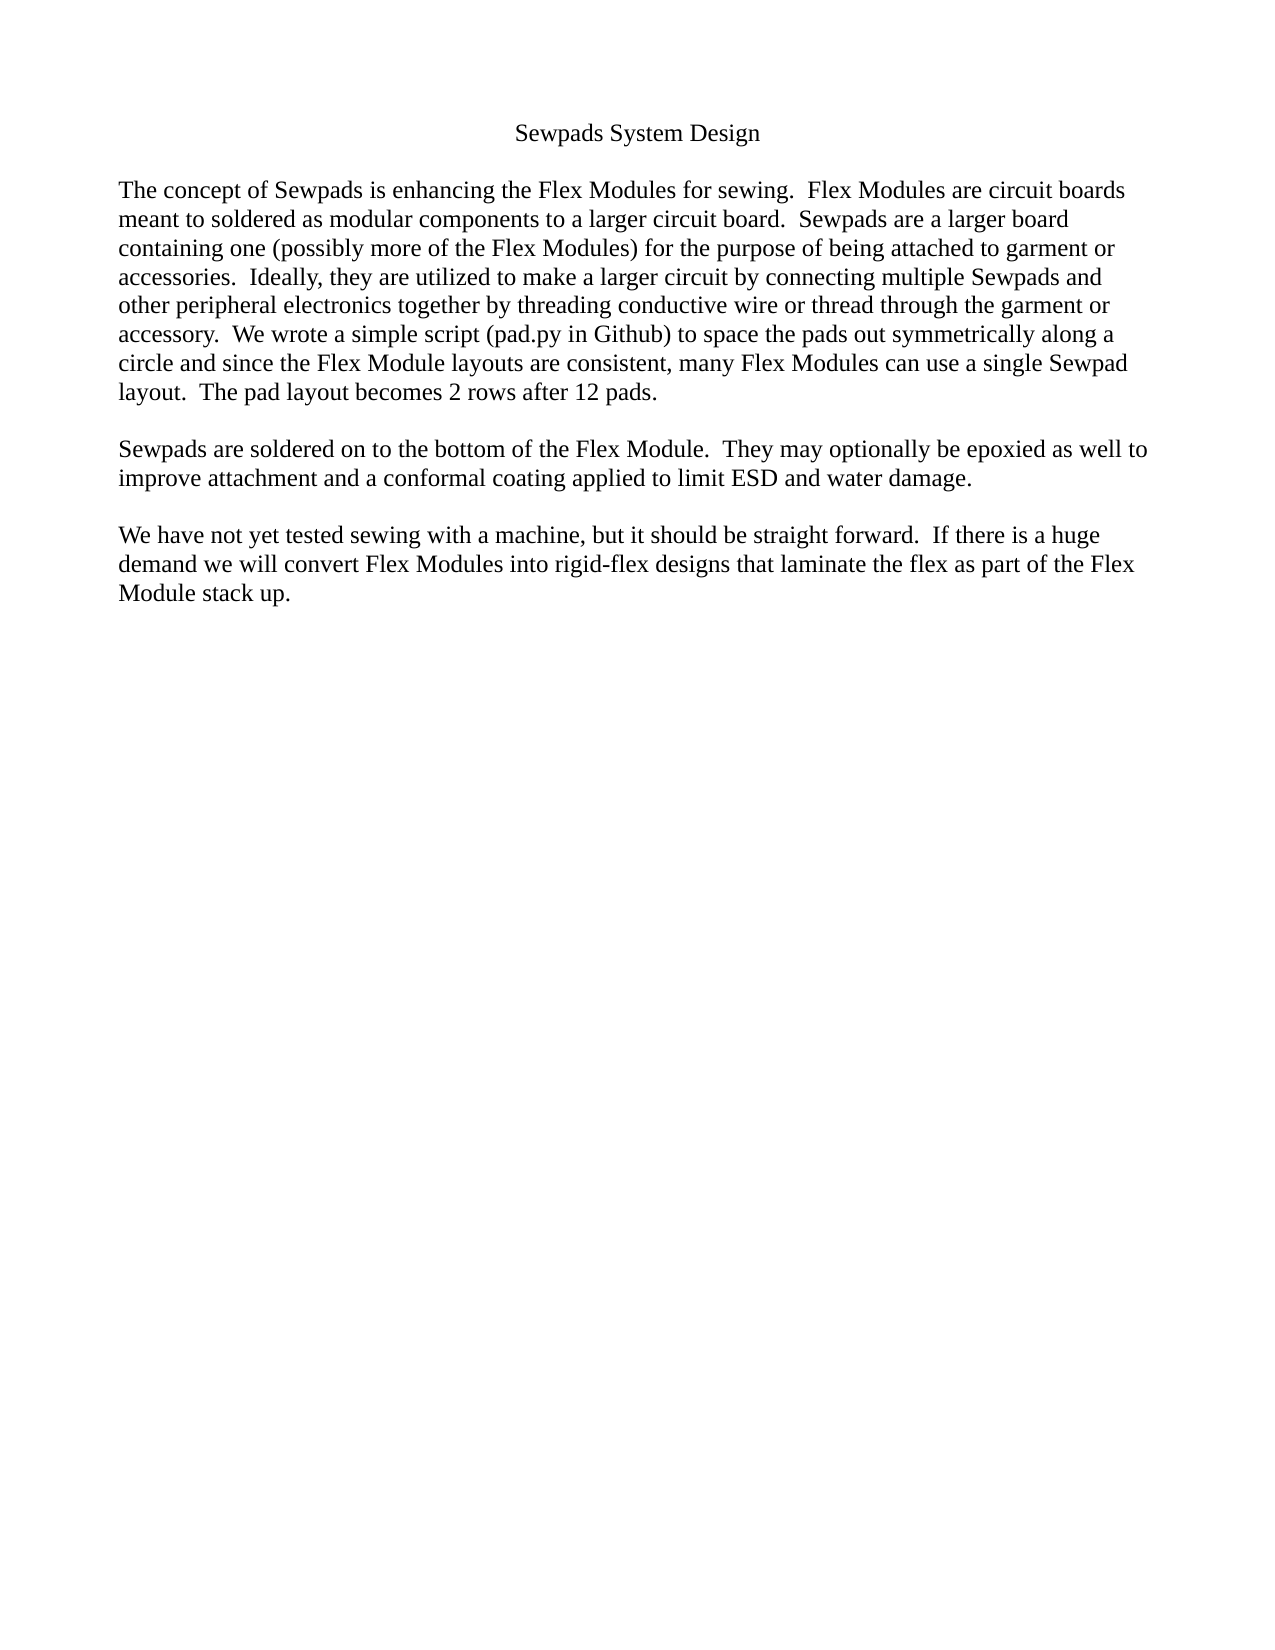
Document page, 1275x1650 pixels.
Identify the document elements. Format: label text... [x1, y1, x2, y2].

text Sewpads System Design [118, 118, 1157, 147]
text Sewpads are soldered on to the bottom of the Flex Module. They may optionally be epoxied as well to improve attachment and a conformal coating applied to limit ESD and water damage. [118, 434, 1157, 492]
text The concept of Sewpads is enhancing the Flex Modules for sewing. Flex Modules are circuit boards meant to soldered as modular components to a larger circuit board. Sewpads are a larger board containing one (possibly more of the Flex Modules) for the purpose of being attached to garment or accessories. Ideally, they are utilized to make a larger circuit by connecting multiple Sewpads and other peripheral electronics together by threading conductive wire or thread through the garment or accessory. We wrote a simple script (pad.py in Github) to space the pads out symmetrically along a circle and since the Flex Module layouts are consistent, many Flex Modules can use a single Sewpad layout. The pad layout becomes 2 rows after 12 pads. [118, 176, 1157, 406]
text We have not yet tested sewing with a machine, but it should be straight forward. If there is a huge demand we will convert Flex Modules into rigid-flex designs that laminate the flex as part of the Flex Module stack up. [118, 521, 1157, 607]
